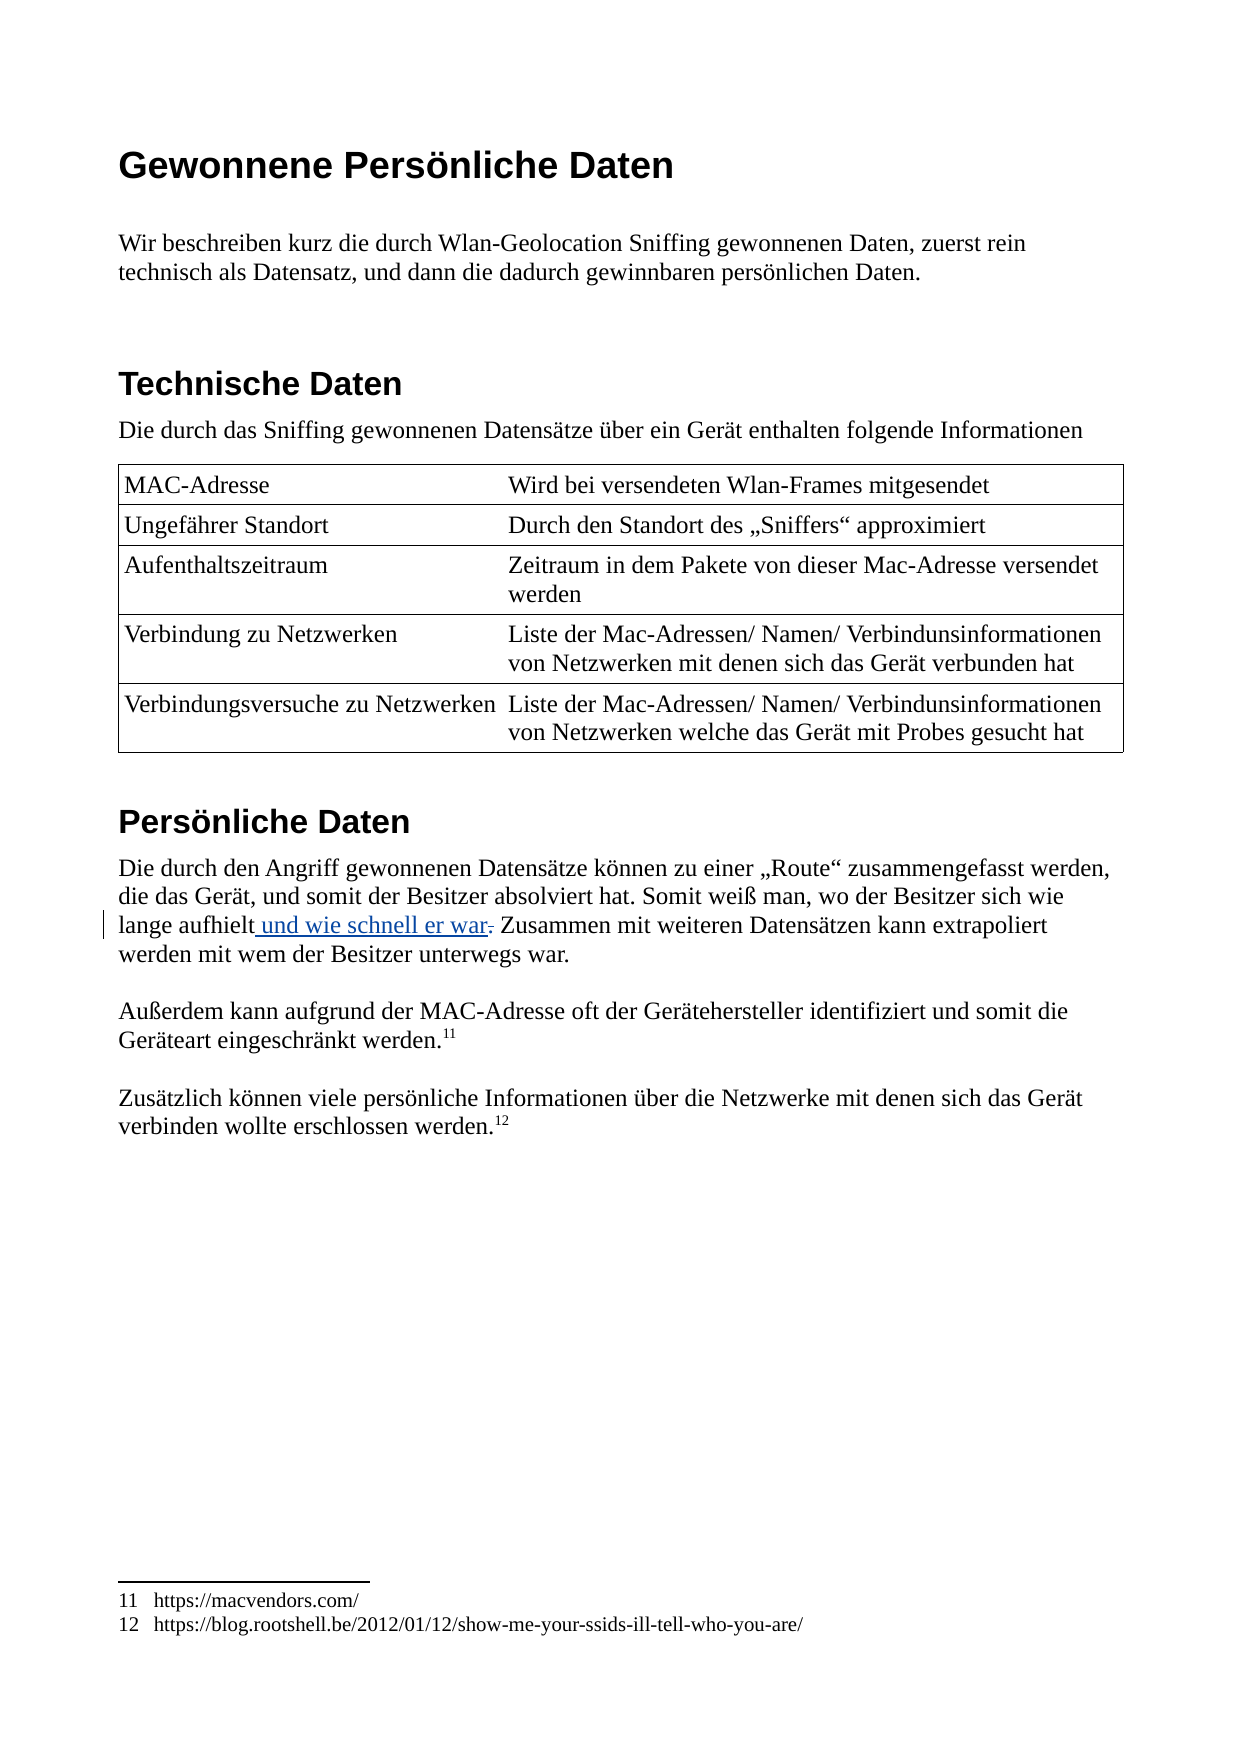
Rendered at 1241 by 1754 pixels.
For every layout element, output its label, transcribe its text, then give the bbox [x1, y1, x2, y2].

table_cell Verbindung zu Netzwerken [119, 615, 502, 683]
text https://blog.rootshell.be/2012/01/12/show-me-your-ssids-ill-tell-who-you-are/ [118, 1612, 1122, 1636]
text Die durch den Angriff gewonnenen Datensätze können zu einer „Route“ zusammengefasst werden, die das Gerät, und somit der Besitzer absolviert hat. Somit weiß man, wo der Besitzer sich wie lange aufhielt und wie schnell er war Zusammen mit weiteren Datensätzen kann extrapoliert werden mit wem der Besitzer unterwegs war. [118, 853, 1122, 968]
table_cell Zeitraum in dem Pakete von dieser Mac-Adresse versendet werden [502, 546, 1123, 614]
subtitle Persönliche Daten [118, 802, 1122, 840]
text Zusätzlich können viele persönliche Informationen über die Netzwerke mit denen sich das Gerät verbinden wollte erschlossen werden. [118, 1083, 1122, 1140]
table_cell Liste der Mac-Adressen/ Namen/ Verbindunsinformationen von Netzwerken welche das Gerät mit Probes gesucht hat [502, 684, 1123, 752]
subtitle Technische Daten [118, 364, 1122, 402]
text Die durch das Sniffing gewonnenen Datensätze über ein Gerät enthalten folgende Informationen [118, 415, 1122, 444]
text Wir beschreiben kurz die durch Wlan-Geolocation Sniffing gewonnenen Daten, zuerst rein technisch als Datensatz, und dann die dadurch gewinnbaren persönlichen Daten. [118, 228, 1122, 286]
table_cell Durch den Standort des „Sniffers“ approximiert [502, 505, 1123, 545]
table_cell Liste der Mac-Adressen/ Namen/ Verbindunsinformationen von Netzwerken mit denen sich das Gerät verbunden hat [502, 615, 1123, 683]
table_header Wird bei versendeten Wlan-Frames mitgesendet [502, 465, 1123, 504]
table_cell Ungefährer Standort [119, 505, 502, 545]
text Außerdem kann aufgrund der MAC-Adresse oft der Gerätehersteller identifiziert und somit die Geräteart eingeschränkt werden. [118, 996, 1122, 1054]
text https://macvendors.com/ [118, 1588, 1122, 1612]
table_header MAC-Adresse [119, 465, 502, 504]
table_cell Aufenthaltszeitraum [119, 546, 502, 614]
subtitle Gewonnene Persönliche Daten [118, 143, 1122, 187]
table_cell Verbindungsversuche zu Netzwerken [119, 684, 502, 752]
